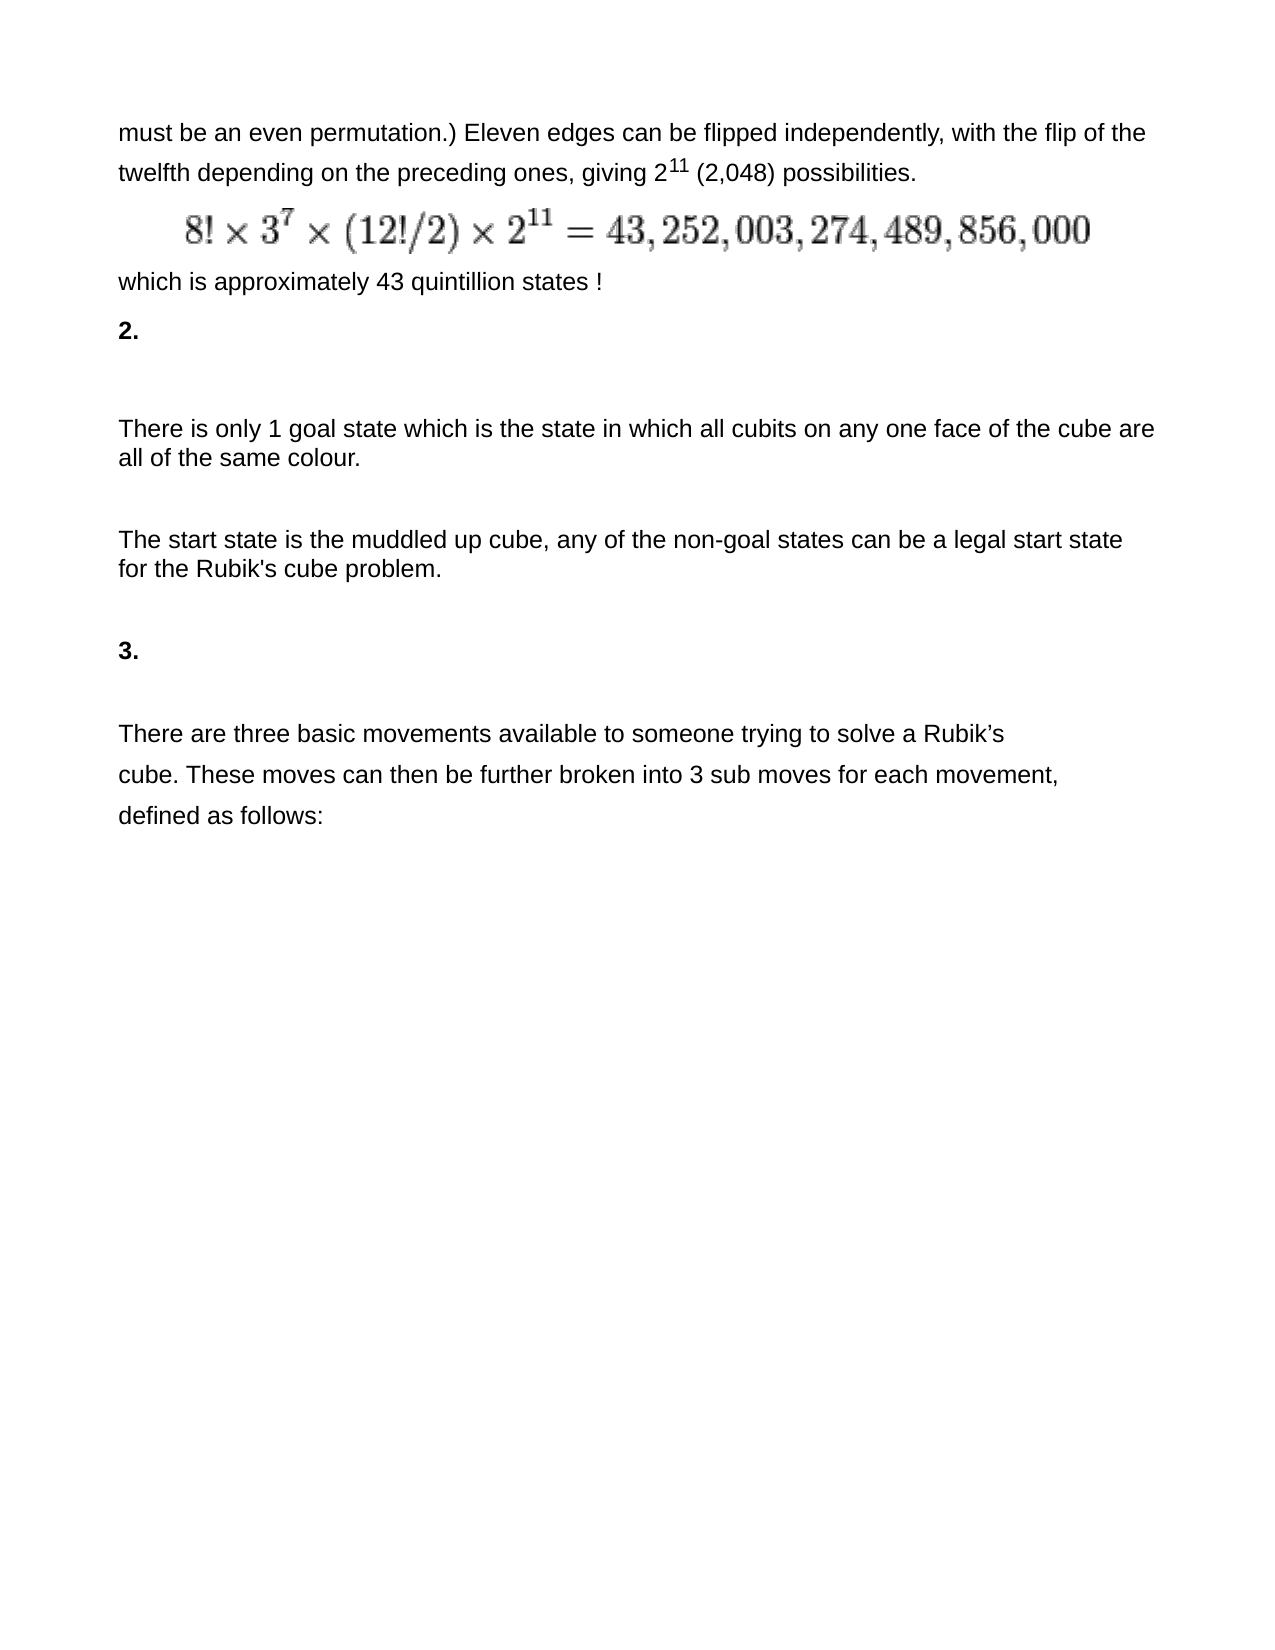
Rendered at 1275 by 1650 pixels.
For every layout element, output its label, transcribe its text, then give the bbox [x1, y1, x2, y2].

text defined as follows: [118, 801, 1157, 830]
text which is approximately 43 quintillion states ! [118, 267, 1157, 295]
picture [185, 208, 1090, 254]
text There is only 1 goal state which is the state in which all cubits on any one face of the cube are all of the same colour. [118, 414, 1157, 471]
text 2. [118, 316, 1157, 344]
text The start state is the muddled up cube, any of the non-goal states can be a legal start state for the Rubik's cube problem. [118, 525, 1157, 582]
text 3. [118, 636, 1157, 665]
text cube. These moves can then be further broken into 3 sub moves for each movement, [118, 760, 1157, 789]
text There are three basic movements available to someone trying to solve a Rubik’s [118, 719, 1157, 747]
text must be an even permutation.) Eleven edges can be flipped independently, with the flip of the twelfth depending on the preceding ones, giving 211 (2,048) possibilities. [118, 118, 1157, 187]
